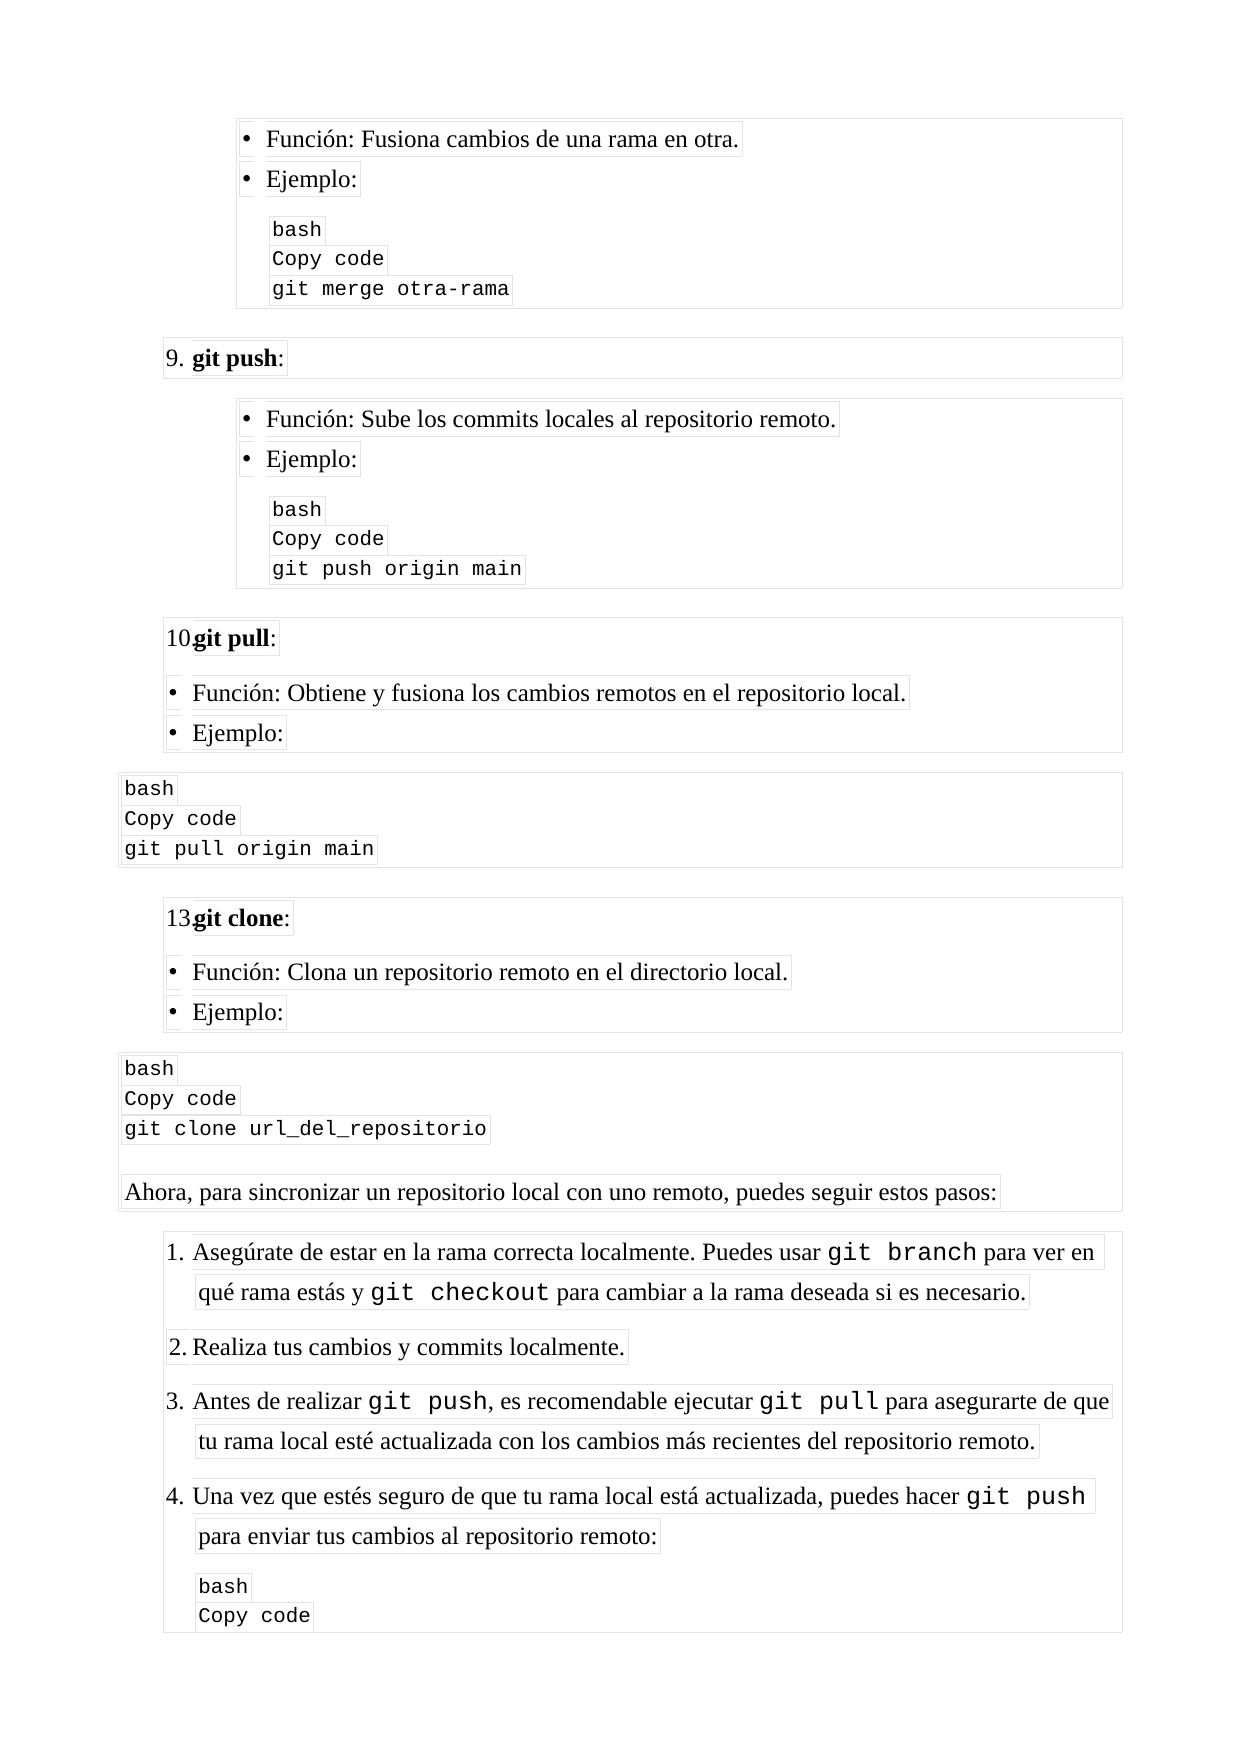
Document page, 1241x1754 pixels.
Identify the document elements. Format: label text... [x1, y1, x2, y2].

list Copy code [270, 526, 387, 552]
list Ejemplo: [164, 712, 1122, 752]
list Copy code [326, 522, 1122, 552]
list git pull: [164, 618, 1122, 655]
list Función: Fusiona cambios de una rama en otra. [237, 119, 1122, 156]
list Realiza tus cambios y commits localmente. [164, 1326, 1122, 1364]
list Una vez que estés seguro de que tu rama local está actualizada, puedes hacer git push para enviar tus cambios al repositorio remoto: [164, 1475, 1122, 1553]
list git push: [164, 338, 1122, 378]
list Copy code [122, 1086, 240, 1111]
list Copy code [164, 1599, 195, 1632]
list bash [119, 1053, 1122, 1082]
list Copy code [270, 246, 387, 272]
list git clone: [164, 898, 1122, 935]
list Antes de realizar git push, es recomendable ejecutar git pull para asegurarte de que tu rama local esté actualizada con los cambios más recientes del repositorio remoto. [164, 1380, 1122, 1458]
list git clone url_del_repositorio [122, 1116, 490, 1144]
list Asegúrate de estar en la rama correcta localmente. Puedes usar git branch para ver en qué rama estás y git checkout para cambiar a la rama deseada si es necesario. [164, 1232, 1122, 1309]
list Copy code [326, 242, 1122, 272]
list Copy code [252, 1599, 1122, 1632]
list Copy code [178, 802, 1122, 832]
list git push origin main [237, 552, 1122, 588]
list bash [119, 773, 1122, 802]
list bash [237, 492, 1122, 522]
list Función: Sube los commits locales al repositorio remoto. [237, 399, 1122, 436]
list Copy code [122, 806, 240, 832]
list Función: Clona un repositorio remoto en el directorio local. [164, 951, 1122, 989]
list Copy code [178, 1082, 1122, 1111]
list Ejemplo: [237, 158, 1122, 196]
list Copy code [196, 1603, 313, 1632]
list Ejemplo: [237, 438, 1122, 476]
list git pull origin main [119, 832, 1122, 867]
list Función: Obtiene y fusiona los cambios remotos en el repositorio local. [164, 672, 1122, 709]
text Ahora, para sincronizar un repositorio local con uno remoto, puedes seguir estos pasos: [119, 1171, 1122, 1211]
list git clone url_del_repositorio [241, 1111, 1122, 1144]
list Ejemplo: [164, 991, 1122, 1032]
list bash [164, 1569, 1122, 1599]
list Copy code [237, 242, 269, 272]
list Copy code [237, 522, 269, 552]
list git merge otra-rama [237, 272, 1122, 308]
list bash [237, 213, 1122, 242]
